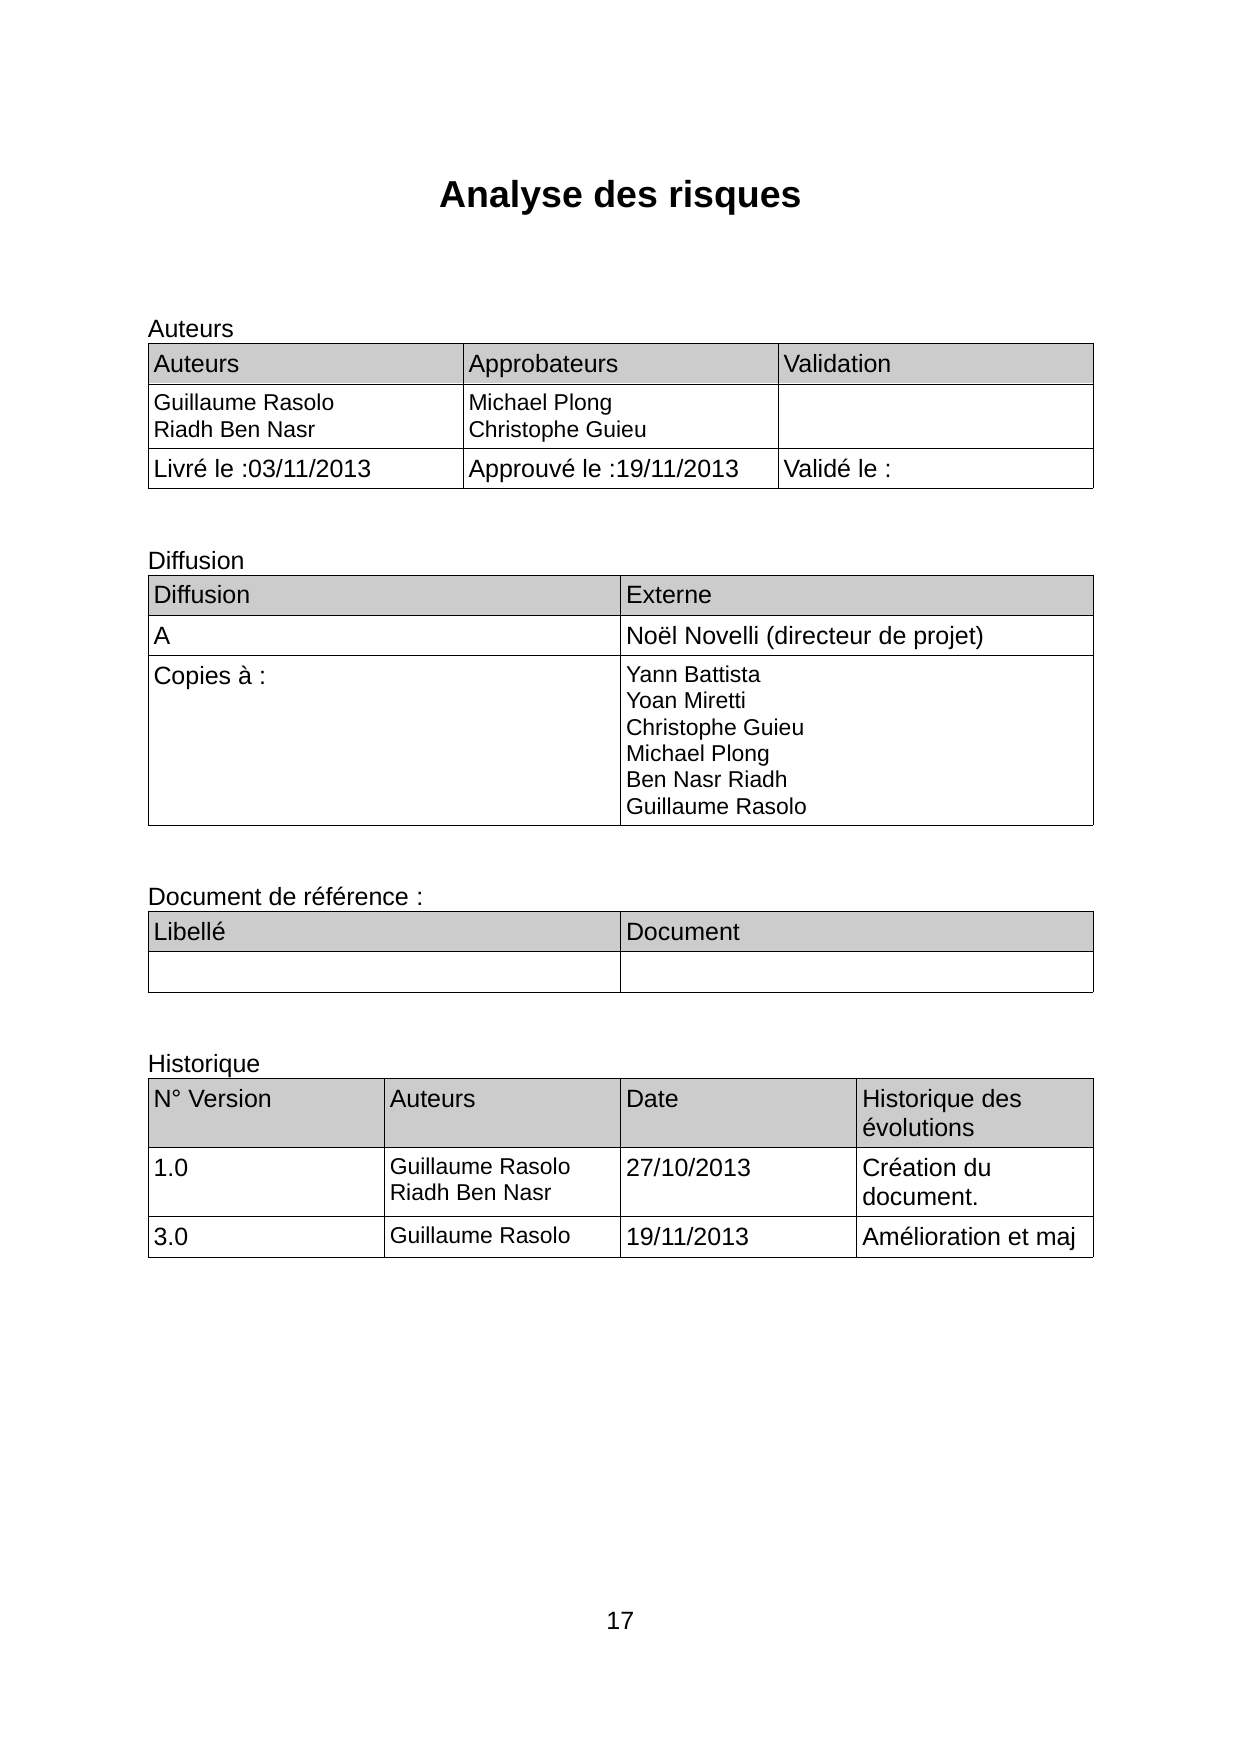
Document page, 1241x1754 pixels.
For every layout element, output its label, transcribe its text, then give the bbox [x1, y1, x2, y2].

table_cell Copies à : [149, 656, 620, 825]
table_cell [779, 385, 1093, 448]
table_header Externe [621, 576, 1093, 615]
text Auteurs [148, 314, 1093, 343]
table_cell Yann Battista Yoan Miretti Christophe Guieu Michael Plong Ben Nasr Riadh Guillaume Rasolo [621, 656, 1093, 825]
table_cell Guillaume Rasolo Riadh Ben Nasr [149, 385, 463, 448]
table_cell Amélioration et maj [857, 1217, 1093, 1257]
table_header Auteurs [149, 344, 463, 383]
table_cell 27/10/2013 [621, 1148, 856, 1216]
table_cell Noël Novelli (directeur de projet) [621, 616, 1093, 655]
table_cell Approuvé le :19/11/2013 [464, 449, 778, 488]
table_header N° Version [149, 1079, 384, 1147]
table_header Approbateurs [464, 344, 778, 383]
table_cell Livré le :03/11/2013 [149, 449, 463, 488]
text Historique [148, 1049, 1093, 1078]
table_header Validation [779, 344, 1093, 383]
table_header Document [621, 912, 1093, 951]
table_cell Guillaume Rasolo [385, 1217, 620, 1257]
subtitle Analyse des risques [148, 173, 1093, 216]
table_cell Création du document. [857, 1148, 1093, 1216]
table_header Auteurs [385, 1079, 620, 1147]
text Document de référence : [148, 882, 1093, 911]
table_cell 3.0 [149, 1217, 384, 1257]
table_cell [149, 952, 620, 992]
table_header Libellé [149, 912, 620, 951]
table_header Diffusion [149, 576, 620, 615]
table_cell [621, 952, 1093, 992]
table_header Date [621, 1079, 856, 1147]
table_cell Validé le : [779, 449, 1093, 488]
table_cell 19/11/2013 [621, 1217, 856, 1257]
table_cell Michael Plong Christophe Guieu [464, 385, 778, 448]
table_cell A [149, 616, 620, 655]
table_cell 1.0 [149, 1148, 384, 1216]
table_header Historique des évolutions [857, 1079, 1093, 1147]
table_cell Guillaume Rasolo Riadh Ben Nasr [385, 1148, 620, 1216]
text Diffusion [148, 546, 1093, 574]
